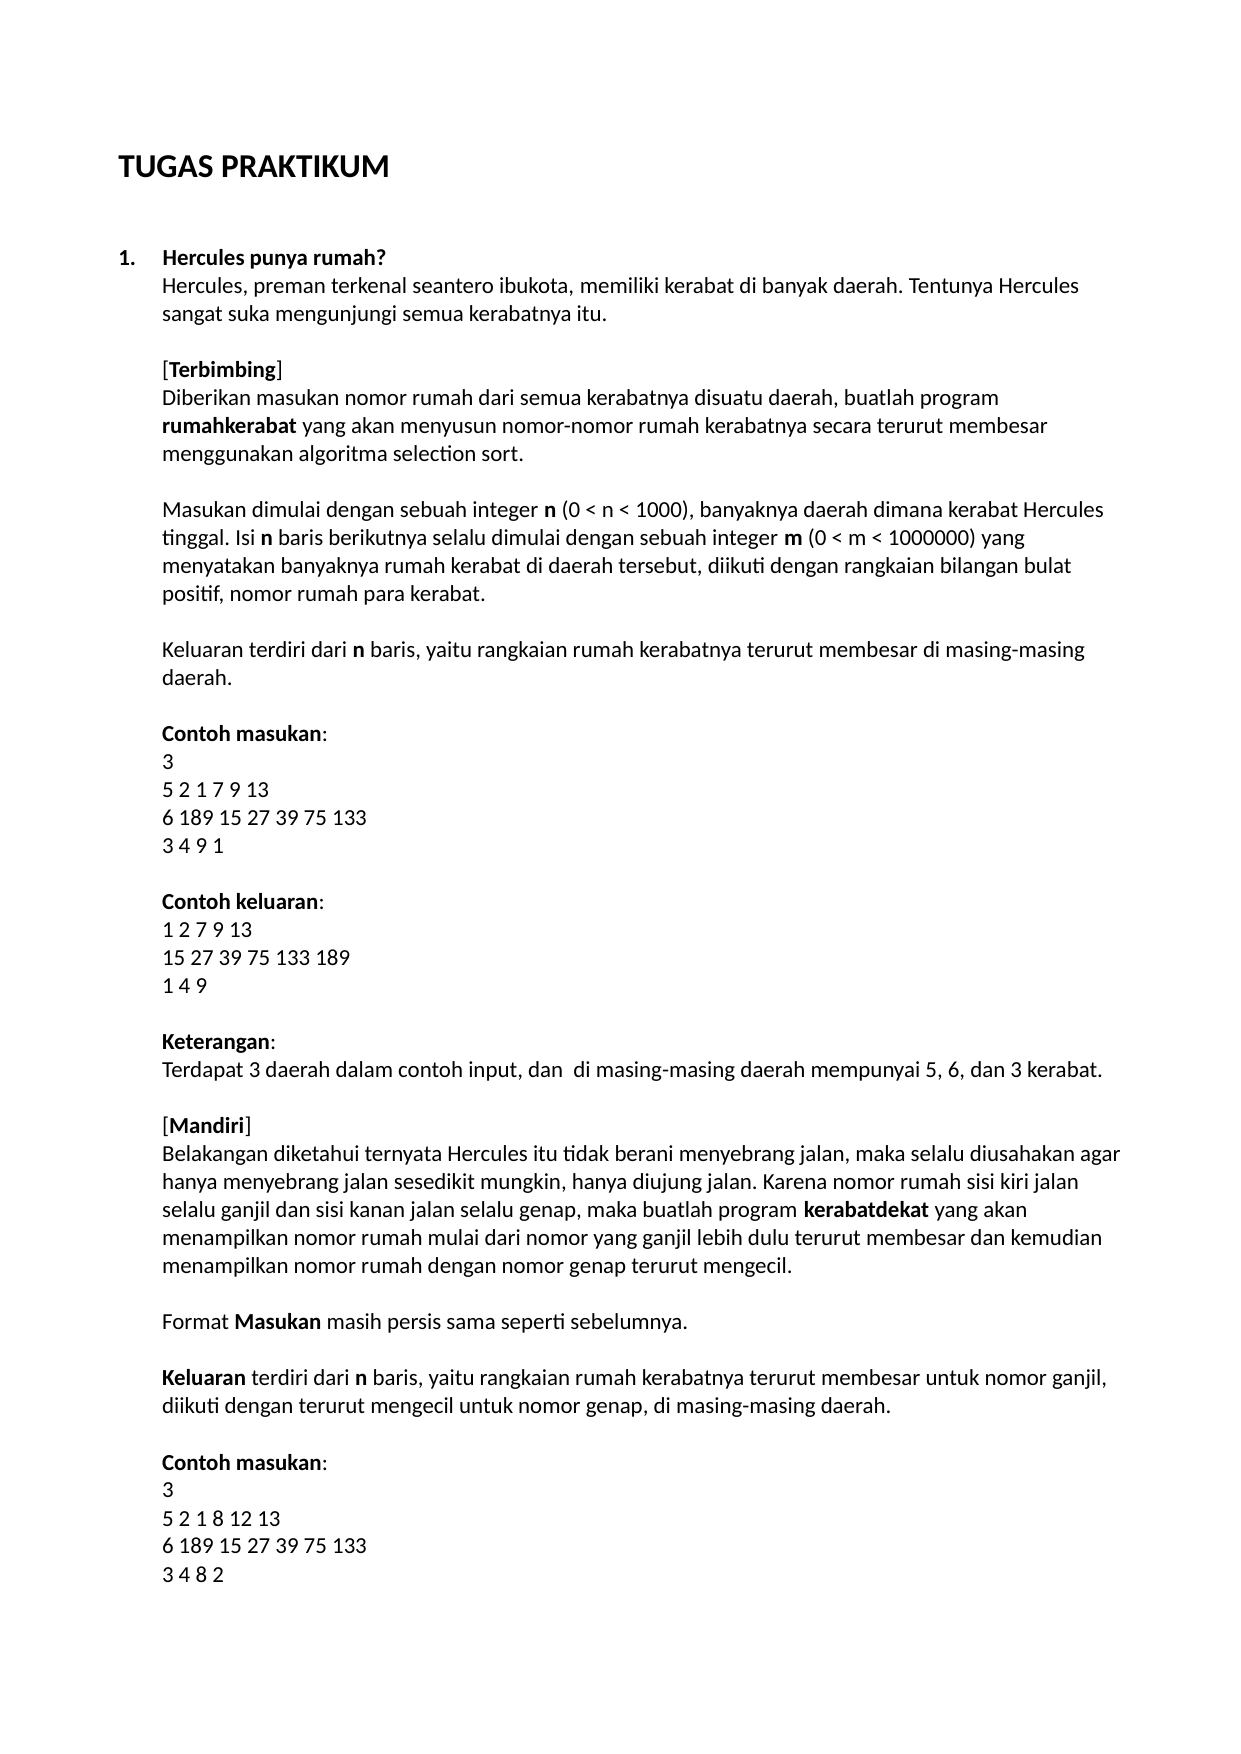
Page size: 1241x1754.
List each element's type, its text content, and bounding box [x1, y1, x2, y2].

text Belakangan diketahui ternyata Hercules itu tidak berani menyebrang jalan, maka selalu diusahakan agar hanya menyebrang jalan sesedikit mungkin, hanya diujung jalan. Karena nomor rumah sisi kiri jalan selalu ganjil dan sisi kanan jalan selalu genap, maka buatlah program kerabatdekat yang akan menampilkan nomor rumah mulai dari nomor yang ganjil lebih dulu terurut membesar dan kemudian menampilkan nomor rumah dengan nomor genap terurut mengecil. [162, 1139, 1122, 1279]
text Keluaran terdiri dari n baris, yaitu rangkaian rumah kerabatnya terurut membesar untuk nomor ganjil, diikuti dengan terurut mengecil untuk nomor genap, di masing-masing daerah. [162, 1363, 1122, 1419]
subtitle TUGAS PRAKTIKUM [118, 145, 1122, 186]
text Hercules, preman terkenal seantero ibukota, memiliki kerabat di banyak daerah. Tentunya Hercules sangat suka mengunjungi semua kerabatnya itu. [162, 271, 1122, 327]
text Keterangan: [162, 1027, 1122, 1055]
text Contoh masukan: [162, 719, 1122, 747]
text Terdapat 3 daerah dalam contoh input, dan di masing-masing daerah mempunyai 5, 6, dan 3 kerabat. [162, 1055, 1122, 1083]
text Format Masukan masih persis sama seperti sebelumnya. [162, 1307, 1122, 1336]
text [Terbimbing] [162, 355, 1122, 383]
text 1 2 7 9 13 [162, 915, 1122, 943]
text [Mandiri] [162, 1111, 1122, 1139]
text 3 [162, 747, 1122, 775]
text 3 4 9 1 [162, 831, 1122, 859]
text 3 4 8 2 [162, 1560, 1122, 1588]
text 6 189 15 27 39 75 133 [162, 1532, 1122, 1560]
text 15 27 39 75 133 189 [162, 943, 1122, 971]
text Contoh masukan: [162, 1448, 1122, 1476]
list Hercules punya rumah? [118, 243, 1122, 271]
text 1 4 9 [162, 971, 1122, 999]
text Contoh keluaran: [162, 887, 1122, 915]
text 3 [162, 1476, 1122, 1504]
text 6 189 15 27 39 75 133 [162, 803, 1122, 831]
text 5 2 1 7 9 13 [162, 775, 1122, 803]
text Keluaran terdiri dari n baris, yaitu rangkaian rumah kerabatnya terurut membesar di masing-masing daerah. [162, 635, 1122, 691]
text Masukan dimulai dengan sebuah integer n (0 < n < 1000), banyaknya daerah dimana kerabat Hercules tinggal. Isi n baris berikutnya selalu dimulai dengan sebuah integer m (0 < m < 1000000) yang menyatakan banyaknya rumah kerabat di daerah tersebut, diikuti dengan rangkaian bilangan bulat positif, nomor rumah para kerabat. [162, 495, 1122, 607]
text Diberikan masukan nomor rumah dari semua kerabatnya disuatu daerah, buatlah program rumahkerabat yang akan menyusun nomor-nomor rumah kerabatnya secara terurut membesar menggunakan algoritma selection sort. [162, 383, 1122, 467]
text 5 2 1 8 12 13 [162, 1504, 1122, 1532]
